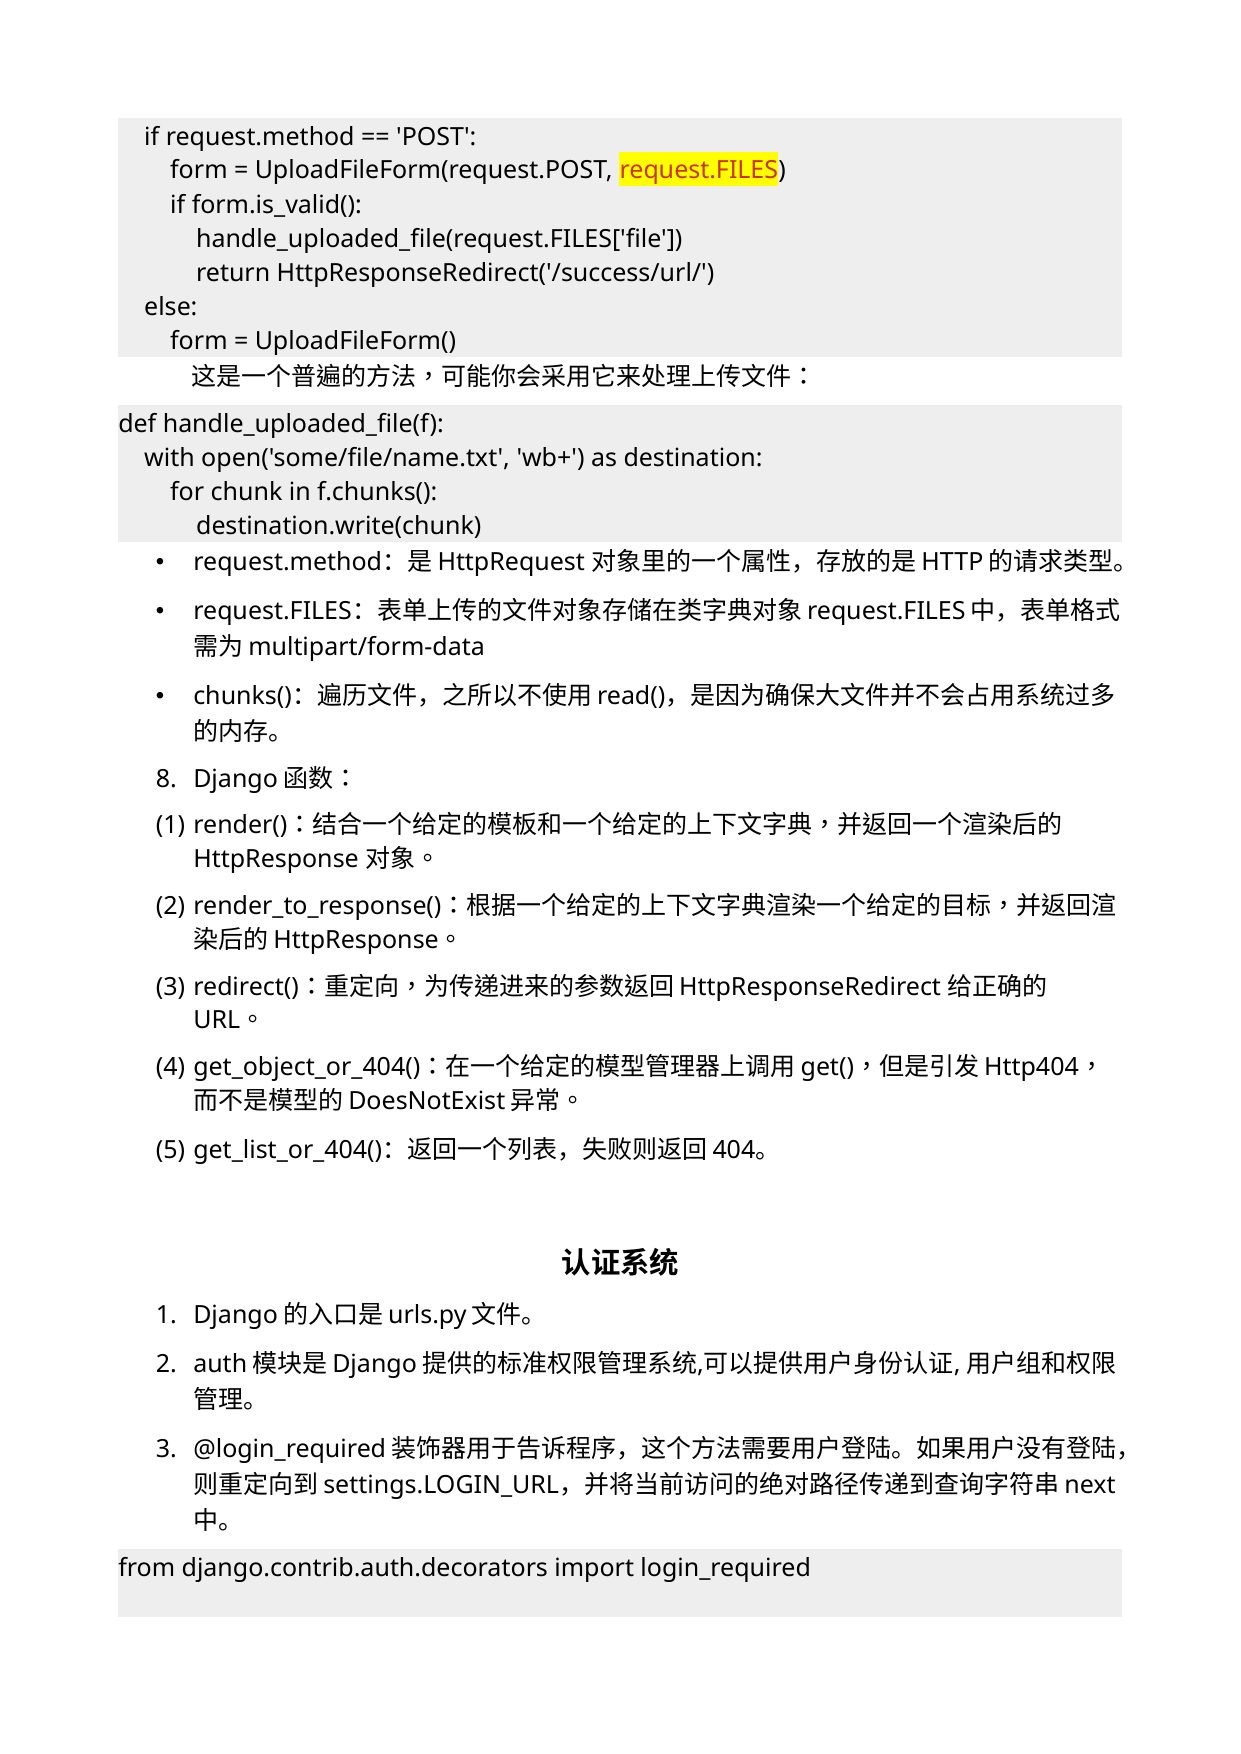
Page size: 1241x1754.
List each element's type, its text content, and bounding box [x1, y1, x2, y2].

list request.method：是HttpRequest 对象里的一个属性，存放的是HTTP的请求类型。 [156, 542, 1122, 578]
subtitle 认证系统 [118, 1239, 1122, 1282]
list redirect()：重定向，为传递进来的参数返回HttpResponseRedirect 给正确的URL。 [156, 968, 1122, 1036]
list request.FILES：表单上传的文件对象存储在类字典对象request.FILES中，表单格式需为multipart/form-data [156, 590, 1122, 663]
list chunks()：遍历文件，之所以不使用read()，是因为确保大文件并不会占用系统过多的内存。 [156, 675, 1122, 748]
table_header def handle_uploaded_file(f): with open('some/file/name.txt', 'wb+') as destination: for chunk in f.chunks(): destination.write(chunk) [118, 405, 1122, 542]
list Django的入口是urls.py文件。 [156, 1294, 1122, 1331]
list get_list_or_404()：返回一个列表，失败则返回404。 [156, 1129, 1122, 1166]
list Django函数： [156, 760, 1122, 794]
list get_object_or_404()：在一个给定的模型管理器上调用get()，但是引发Http404，而不是模型的DoesNotExist异常。 [156, 1049, 1122, 1117]
list @login_required装饰器用于告诉程序，这个方法需要用户登陆。如果用户没有登陆，则重定向到settings.LOGIN_URL，并将当前访问的绝对路径传递到查询字符串next中。 [156, 1428, 1122, 1537]
list render()：结合一个给定的模板和一个给定的上下文字典，并返回一个渲染后的 HttpResponse 对象。 [156, 807, 1122, 875]
table_header from django.contrib.auth.decorators import login_required [118, 1549, 1122, 1617]
list auth模块是Django提供的标准权限管理系统,可以提供用户身份认证, 用户组和权限管理。 [156, 1343, 1122, 1416]
table_header if request.method == 'POST': form = UploadFileForm(request.POST, request.FILES) if form.is_valid(): handle_uploaded_file(request.FILES['file']) return HttpResponseRedirect('/success/url/') else: form = UploadFileForm() [118, 118, 1122, 357]
text 这是一个普遍的方法，可能你会采用它来处理上传文件： [118, 357, 1122, 393]
list render_to_response()：根据一个给定的上下文字典渲染一个给定的目标，并返回渲染后的HttpResponse。 [156, 887, 1122, 956]
